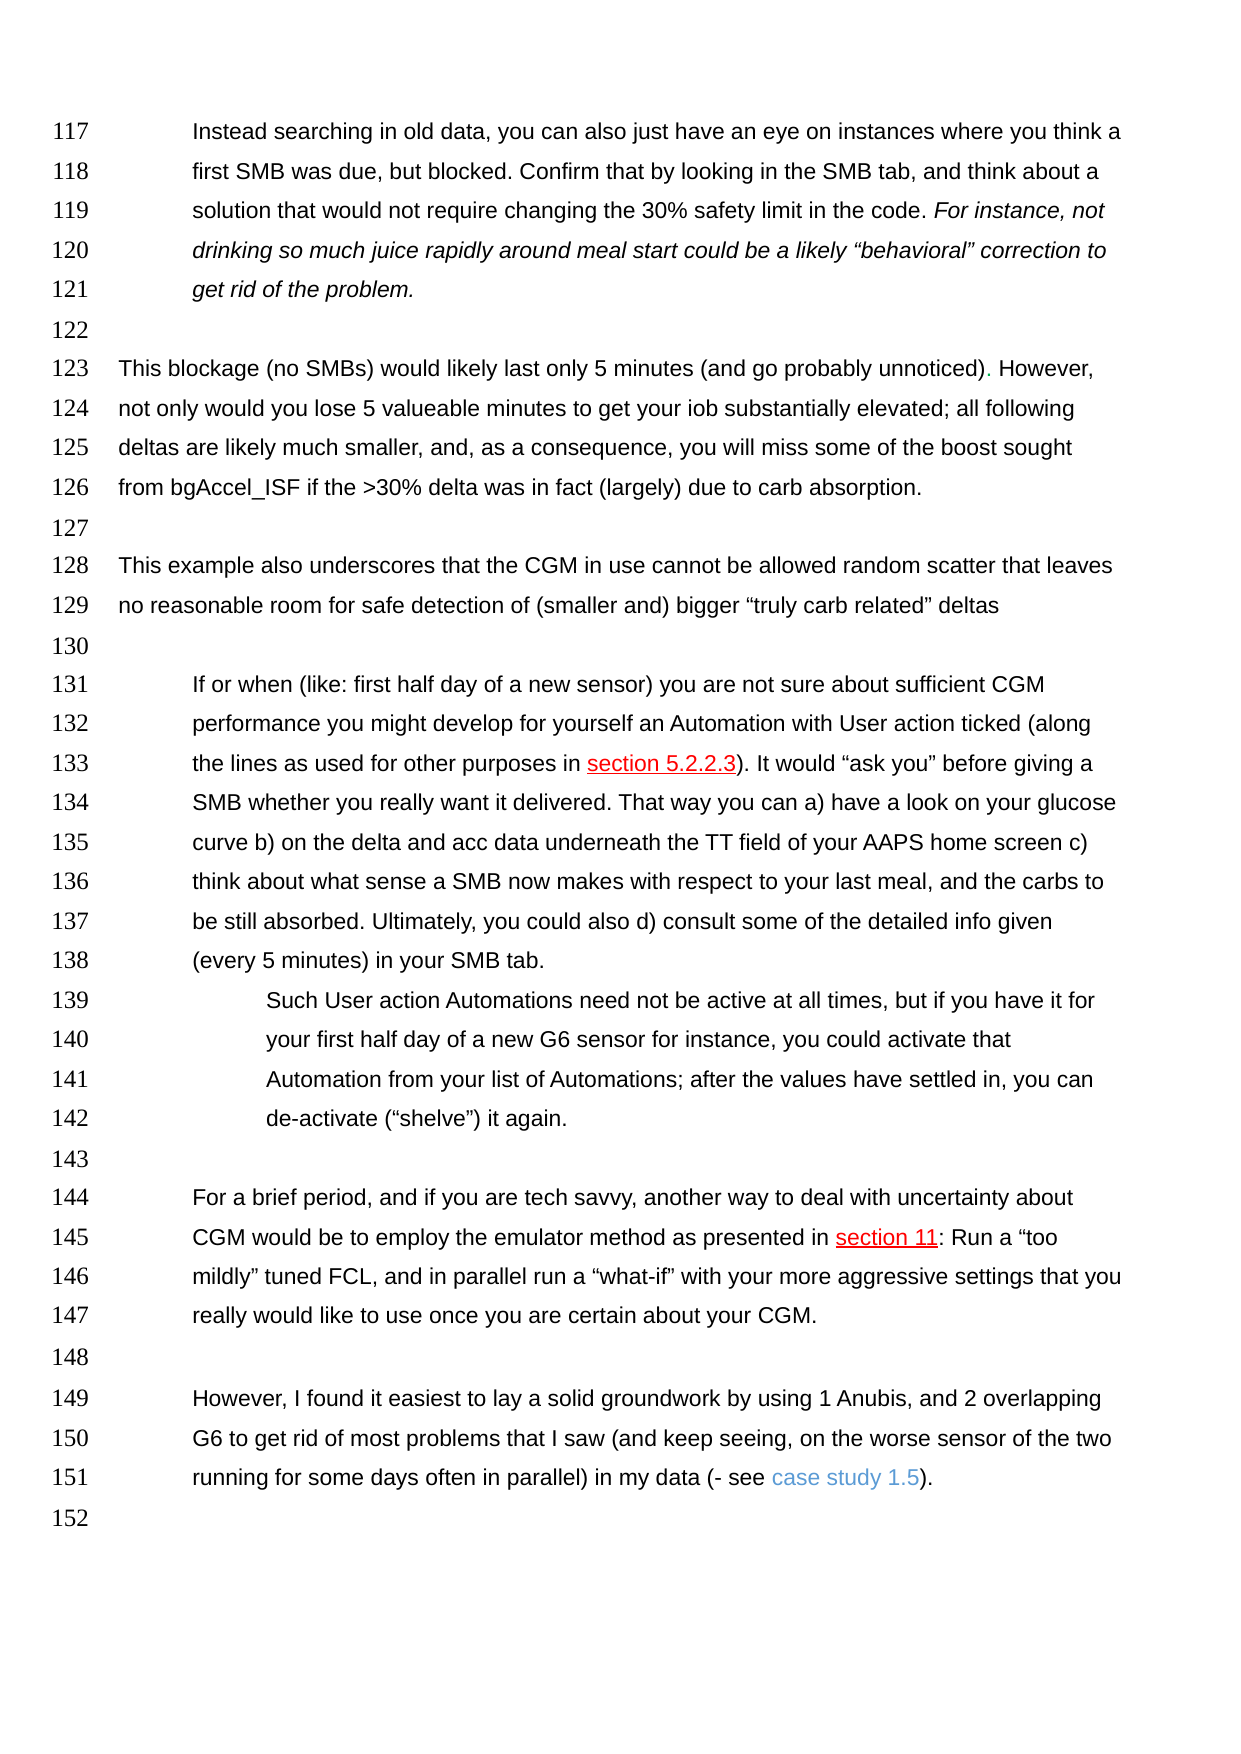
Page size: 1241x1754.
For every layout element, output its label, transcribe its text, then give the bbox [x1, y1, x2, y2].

text Instead searching in old data, you can also just have an eye on instances where you think a first SMB was due, but blocked. Confirm that by looking in the SMB tab, and think about a solution that would not require changing the 30% safety limit in the code. For instance, not drinking so much juice rapidly around meal start could be a likely “behavioral” correction to get rid of the problem. [192, 118, 1122, 302]
text However, I found it easiest to lay a solid groundwork by using 1 Anubis, and 2 overlapping G6 to get rid of most problems that I saw (and keep seeing, on the worse sensor of the two running for some days often in parallel) in my data (- see case study 1.5). [192, 1385, 1122, 1490]
text This example also underscores that the CGM in use cannot be allowed random scatter that leaves no reasonable room for safe detection of (smaller and) bigger “truly carb related” deltas [118, 552, 1122, 618]
text Such User action Automations need not be active at all times, but if you have it for your first half day of a new G6 sensor for instance, you could activate that Automation from your list of Automations; after the values have settled in, you can de-activate (“shelve”) it again. [266, 987, 1122, 1131]
text For a brief period, and if you are tech savvy, another way to deal with uncertainty about CGM would be to employ the emulator method as presented in section 11: Run a “too mildly” tuned FCL, and in parallel run a “what-if” with your more aggressive settings that you really would like to use once you are certain about your CGM. [192, 1184, 1122, 1329]
text This blockage (no SMBs) would likely last only 5 minutes (and go probably unnoticed). However, not only would you lose 5 valueable minutes to get your iob substantially elevated; all following deltas are likely much smaller, and, as a consequence, you will miss some of the boost sought from bgAccel_ISF if the >30% delta was in fact (largely) due to carb absorption. [118, 355, 1122, 500]
text If or when (like: first half day of a new sensor) you are not sure about sufficient CGM performance you might develop for yourself an Automation with User action ticked (along the lines as used for other purposes in section 5.2.2.3). It would “ask you” before giving a SMB whether you really want it delivered. That way you can a) have a look on your glucose curve b) on the delta and acc data underneath the TT field of your AAPS home screen c) think about what sense a SMB now makes with respect to your last meal, and the carbs to be still absorbed. Ultimately, you could also d) consult some of the detailed info given (every 5 minutes) in your SMB tab. [192, 671, 1122, 973]
